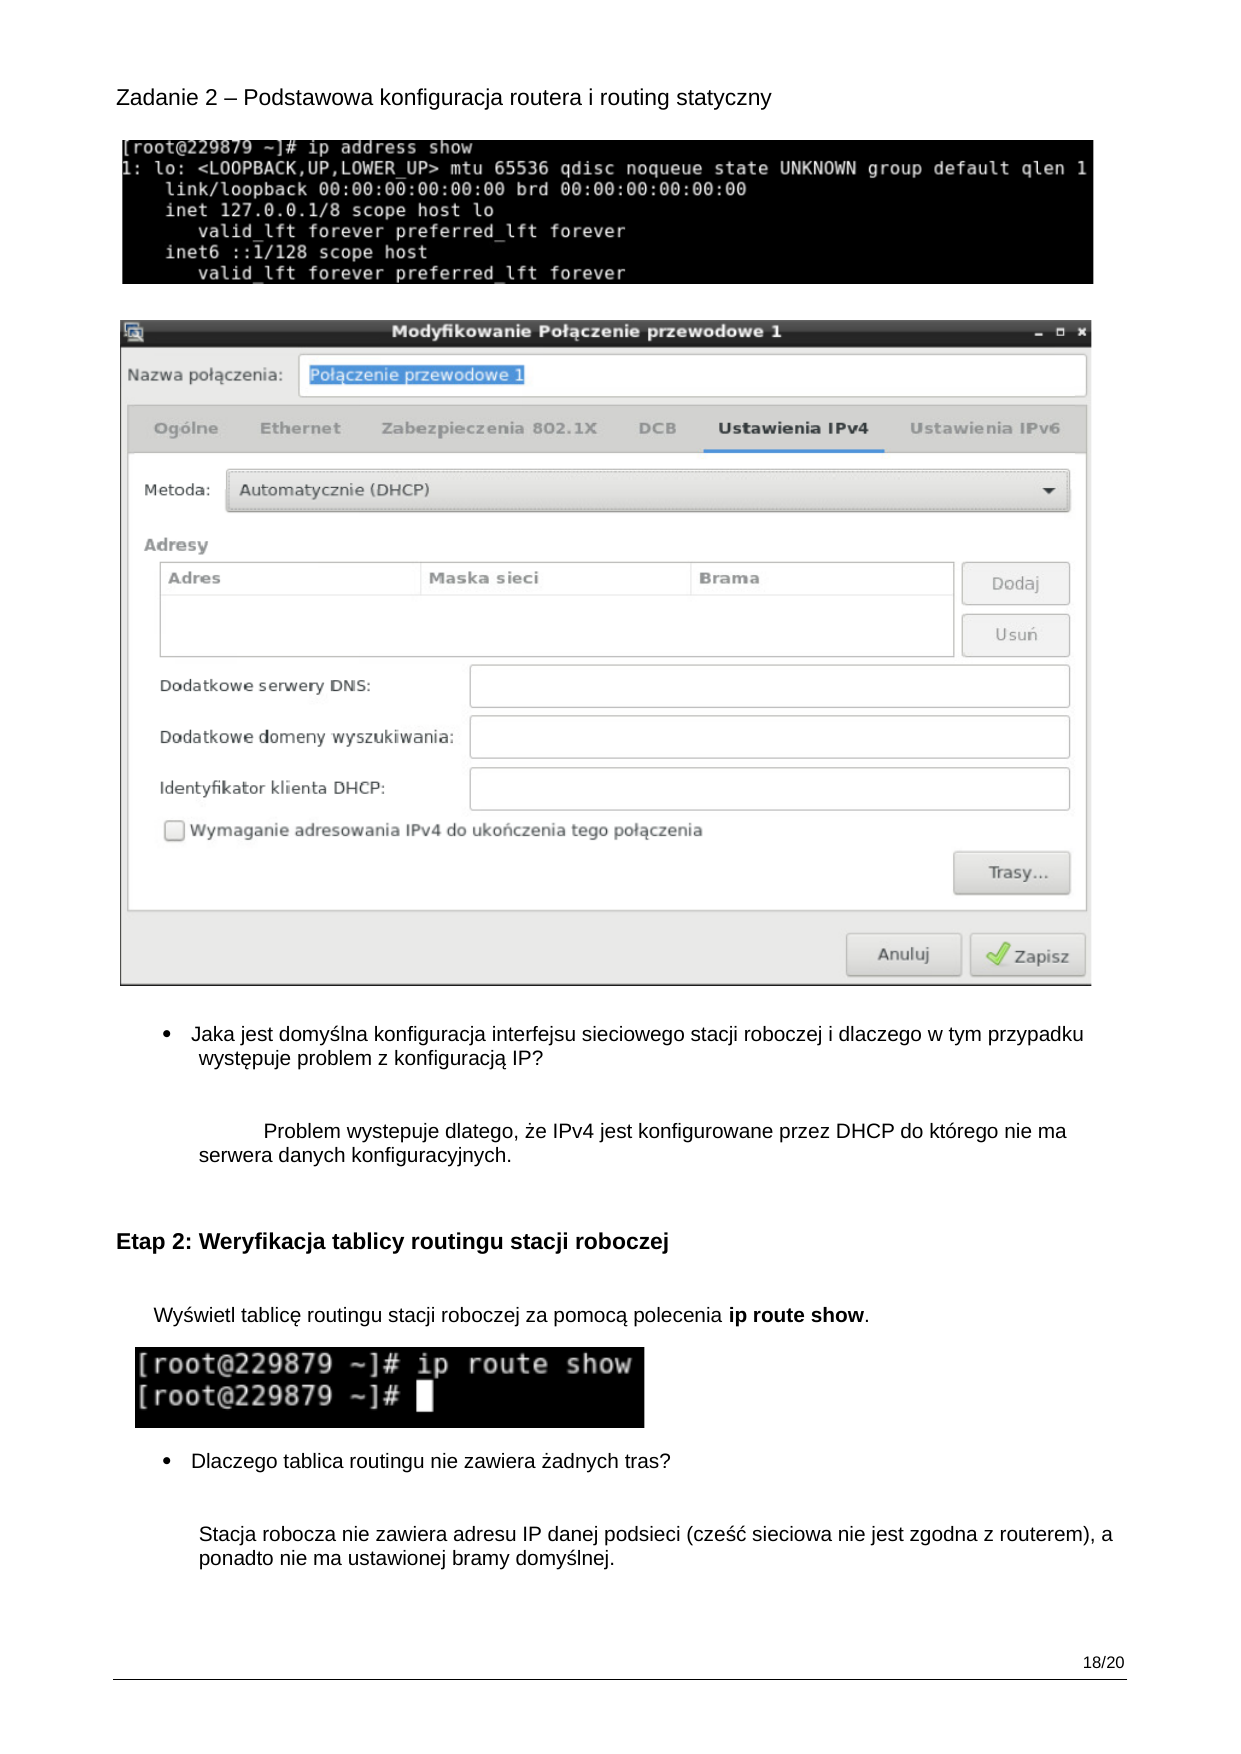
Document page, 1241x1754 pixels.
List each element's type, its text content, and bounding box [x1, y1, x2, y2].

list Jaka jest domyślna konfiguracja interfejsu sieciowego stacji roboczej i dlaczego w tym przypadku występuje problem z konfiguracją IP? [163, 1022, 1124, 1069]
picture [135, 1347, 645, 1428]
list Dlaczego tablica routingu nie zawiera żadnych tras? [163, 1449, 1124, 1473]
text Stacja robocza nie zawiera adresu IP danej podsieci (cześć sieciowa nie jest zgodna z routerem), a ponadto nie ma ustawionej bramy domyślnej. [163, 1522, 1124, 1570]
list Weryfikacja tablicy routingu stacji roboczej [116, 1228, 1124, 1254]
picture [120, 320, 1092, 986]
text Wyświetl tablicę routingu stacji roboczej za pomocą polecenia ip route show. [153, 1303, 1124, 1327]
picture [122, 140, 1094, 284]
text Problem wystepuje dlatego, że IPv4 jest konfigurowane przez DHCP do którego nie ma serwera danych konfiguracyjnych. [163, 1118, 1124, 1166]
